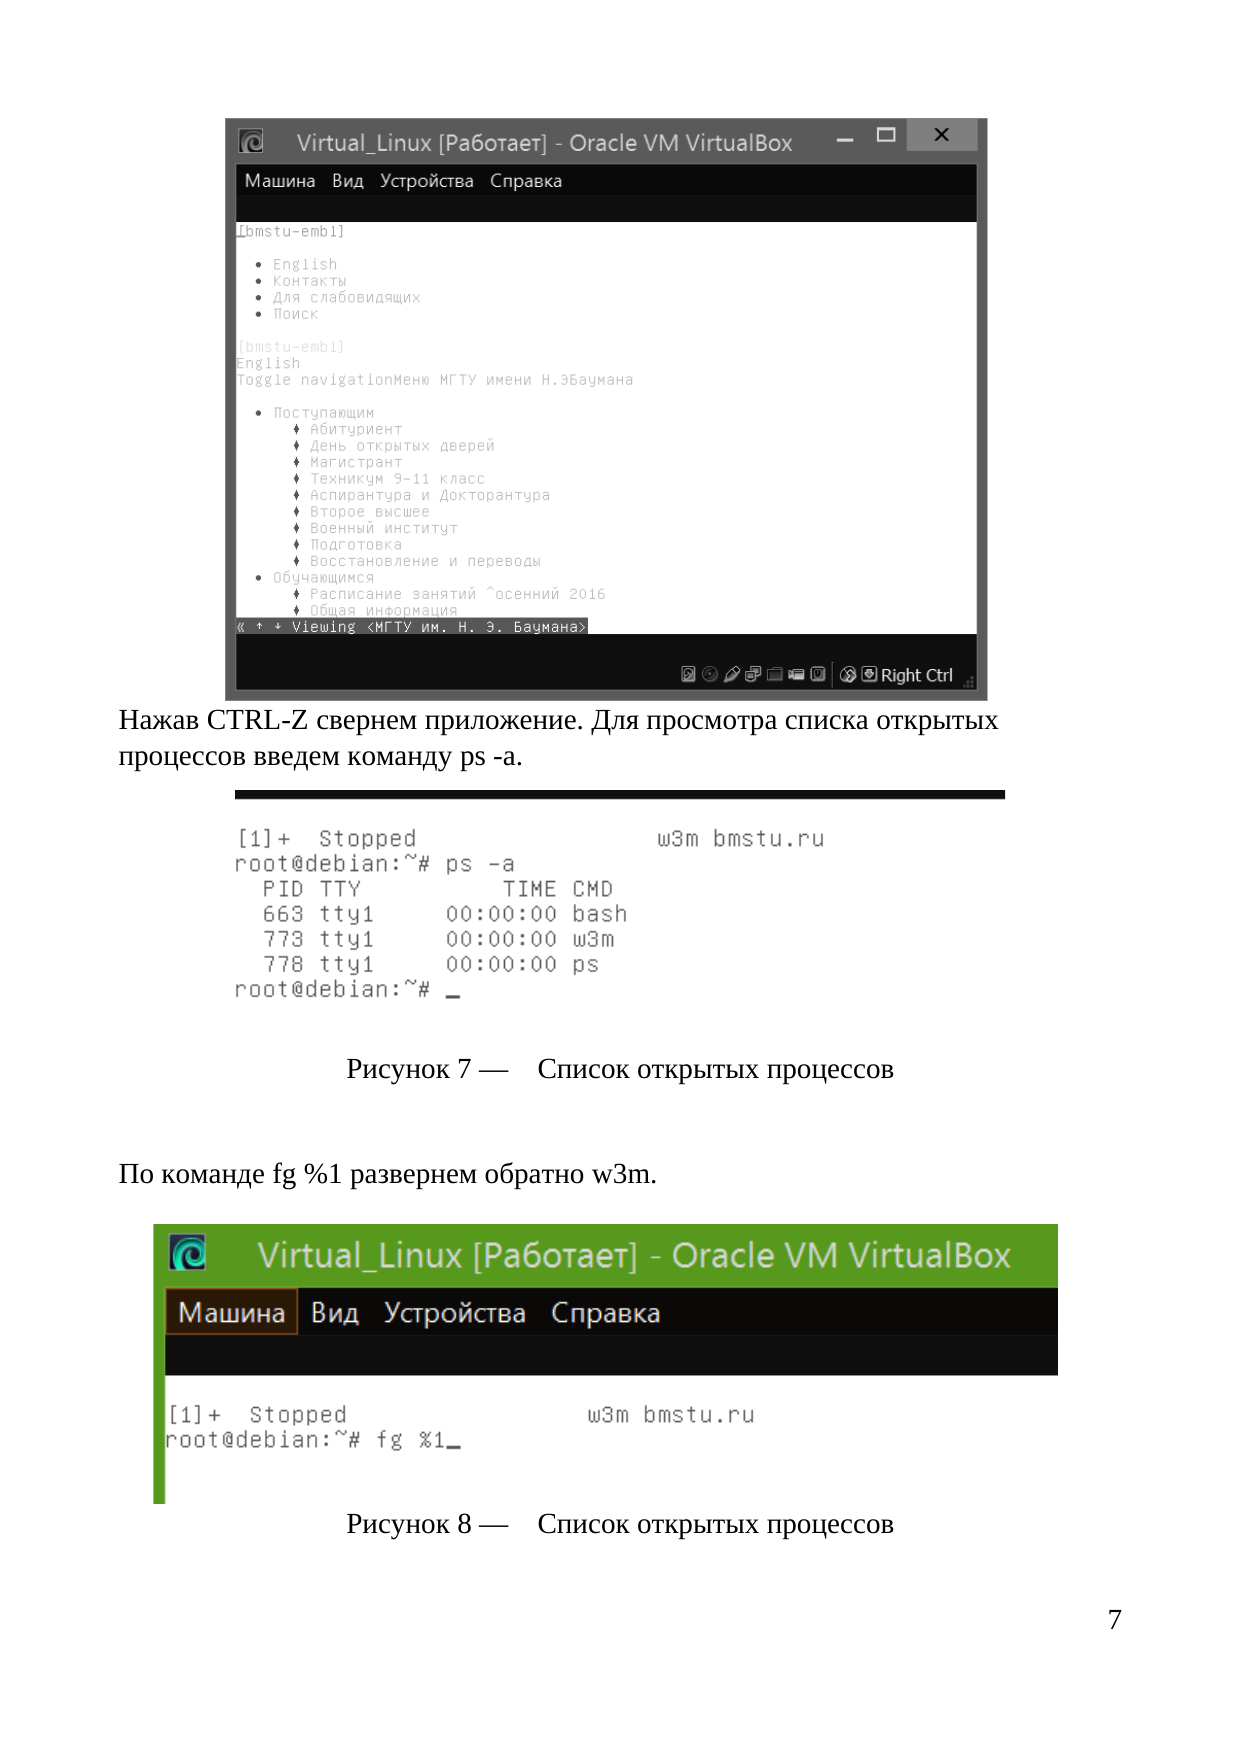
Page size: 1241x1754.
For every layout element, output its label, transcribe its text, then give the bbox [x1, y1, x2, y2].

text Нажав CTRL-Z свернем приложение. Для просмотра списка открытых процессов введем команду ps -a. [118, 118, 1122, 772]
text Рисунок 8 — Cписок открытых процессов [118, 1223, 1122, 1540]
text По команде fg %1 развернем обратно w3m. [118, 1156, 1122, 1189]
picture [153, 1224, 1058, 1504]
text Рисунок 7 — Cписок открытых процессов [118, 791, 1122, 1084]
picture [235, 790, 1006, 1049]
